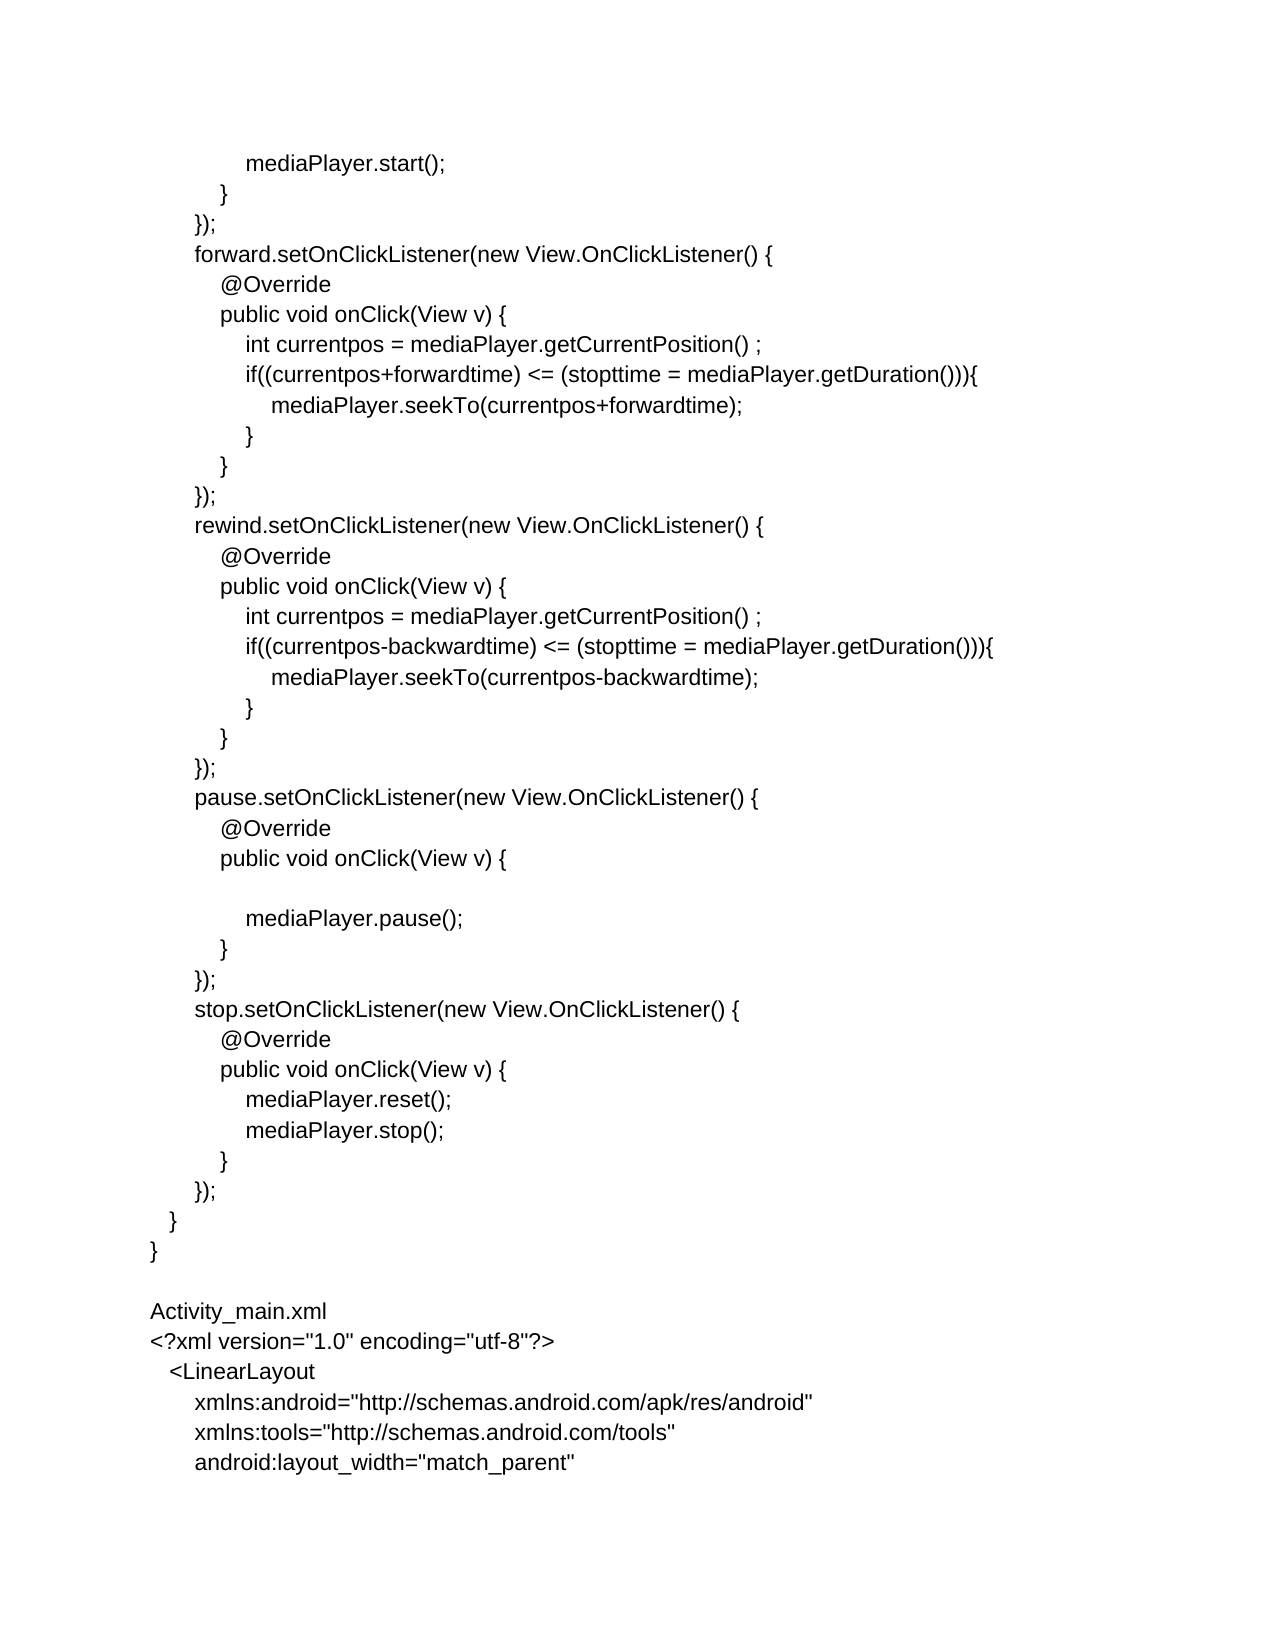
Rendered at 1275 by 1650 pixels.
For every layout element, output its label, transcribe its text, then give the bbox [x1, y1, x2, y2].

text } [150, 1237, 1125, 1264]
text } [150, 694, 1125, 720]
text } [150, 180, 1125, 207]
text }); [150, 1177, 1125, 1203]
text }); [150, 482, 1125, 509]
text }); [150, 210, 1125, 237]
text if((currentpos+forwardtime) <= (stopttime = mediaPlayer.getDuration())){ [150, 361, 1125, 388]
text } [150, 422, 1125, 448]
text Activity_main.xml [150, 1298, 1125, 1324]
text mediaPlayer.start(); [150, 150, 1125, 176]
text public void onClick(View v) { [150, 1056, 1125, 1083]
text <LinearLayout [150, 1358, 1125, 1385]
text @Override [150, 814, 1125, 841]
text pause.setOnClickListener(new View.OnClickListener() { [150, 784, 1125, 811]
text forward.setOnClickListener(new View.OnClickListener() { [150, 241, 1125, 267]
text android:layout_width="match_parent" [150, 1449, 1125, 1475]
text public void onClick(View v) { [150, 573, 1125, 599]
text @Override [150, 543, 1125, 569]
text int currentpos = mediaPlayer.getCurrentPosition() ; [150, 331, 1125, 358]
text <?xml version="1.0" encoding="utf-8"?> [150, 1328, 1125, 1354]
text } [150, 1207, 1125, 1234]
text if((currentpos-backwardtime) <= (stopttime = mediaPlayer.getDuration())){ [150, 633, 1125, 660]
text xmlns:android="http://schemas.android.com/apk/res/android" [150, 1388, 1125, 1415]
text } [150, 724, 1125, 750]
text mediaPlayer.seekTo(currentpos-backwardtime); [150, 663, 1125, 690]
text mediaPlayer.stop(); [150, 1117, 1125, 1143]
text }); [150, 966, 1125, 992]
text public void onClick(View v) { [150, 845, 1125, 871]
text mediaPlayer.pause(); [150, 905, 1125, 932]
text mediaPlayer.seekTo(currentpos+forwardtime); [150, 392, 1125, 418]
text xmlns:tools="http://schemas.android.com/tools" [150, 1419, 1125, 1445]
text int currentpos = mediaPlayer.getCurrentPosition() ; [150, 603, 1125, 629]
text @Override [150, 271, 1125, 297]
text rewind.setOnClickListener(new View.OnClickListener() { [150, 512, 1125, 539]
text mediaPlayer.reset(); [150, 1086, 1125, 1113]
text public void onClick(View v) { [150, 301, 1125, 327]
text } [150, 1147, 1125, 1173]
text }); [150, 754, 1125, 781]
text stop.setOnClickListener(new View.OnClickListener() { [150, 996, 1125, 1022]
text @Override [150, 1026, 1125, 1052]
text } [150, 935, 1125, 962]
text } [150, 452, 1125, 478]
